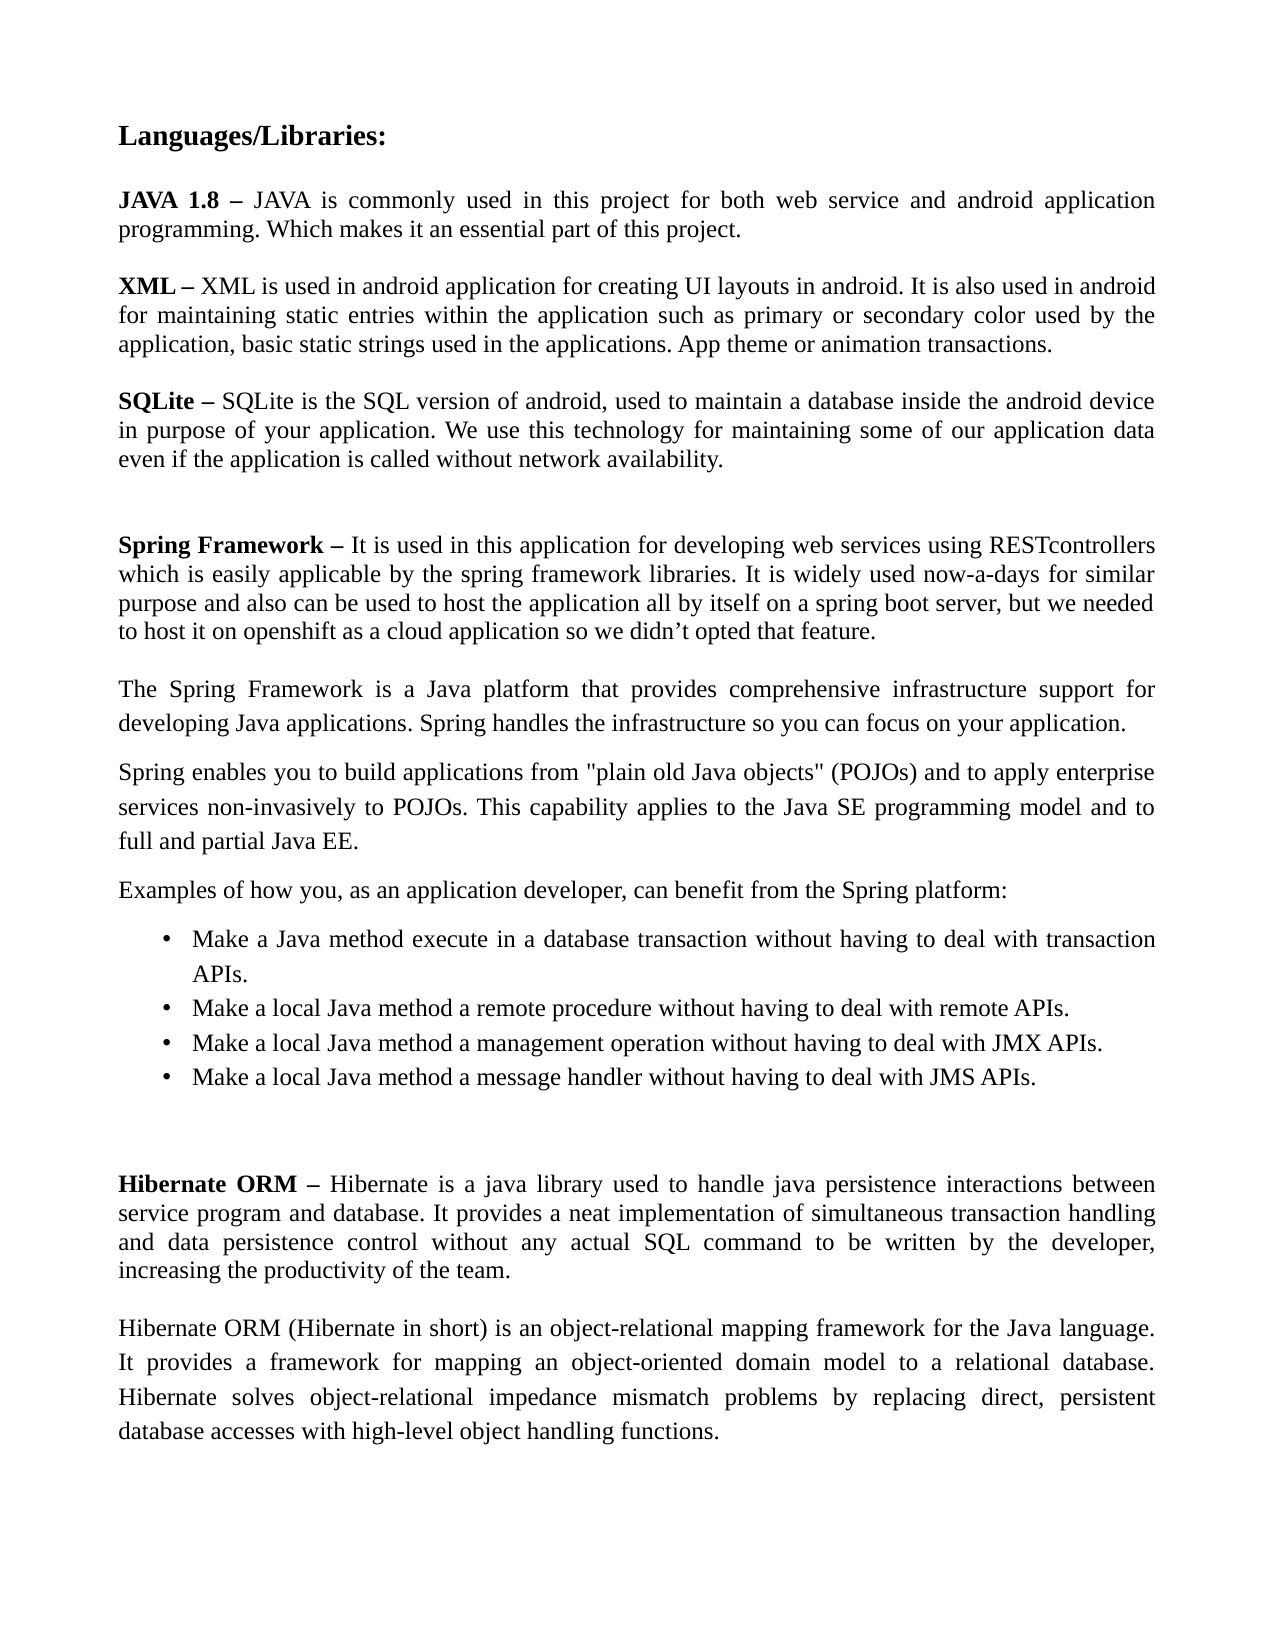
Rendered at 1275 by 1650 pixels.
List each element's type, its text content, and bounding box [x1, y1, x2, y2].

list Make a Java method execute in a database transaction without having to deal with transaction APIs. [162, 924, 1157, 988]
text Languages/Libraries: [118, 118, 1157, 152]
list Make a local Java method a message handler without having to deal with JMS APIs. [162, 1062, 1157, 1091]
list Make a local Java method a management operation without having to deal with JMX APIs. [162, 1028, 1157, 1057]
list Make a local Java method a remote procedure without having to deal with remote APIs. [162, 993, 1157, 1022]
text Hibernate ORM (Hibernate in short) is an object-relational mapping framework for the Java language. It provides a framework for mapping an object-oriented domain model to a relational database. Hibernate solves object-relational impedance mismatch problems by replacing direct, persistent database accesses with high-level object handling functions. [118, 1313, 1157, 1445]
text XML – XML is used in android application for creating UI layouts in android. It is also used in android for maintaining static entries within the application such as primary or secondary color used by the application, basic static strings used in the applications. App theme or animation transactions. [118, 271, 1157, 358]
text Examples of how you, as an application developer, can benefit from the Spring platform: [118, 876, 1157, 904]
text SQLite – SQLite is the SQL version of android, used to maintain a database inside the android device in purpose of your application. We use this technology for maintaining some of our application data even if the application is called without network availability. [118, 386, 1157, 473]
text The Spring Framework is a Java platform that provides comprehensive infrastructure support for developing Java applications. Spring handles the infrastructure so you can focus on your application. [118, 674, 1157, 737]
text JAVA 1.8 – JAVA is commonly used in this project for both web service and android application programming. Which makes it an essential part of this project. [118, 185, 1157, 243]
text Spring Framework – It is used in this application for developing web services using RESTcontrollers which is easily applicable by the spring framework libraries. It is widely used now-a-days for similar purpose and also can be used to host the application all by itself on a spring boot server, but we needed to host it on openshift as a cloud application so we didn’t opted that feature. [118, 530, 1157, 645]
text Hibernate ORM – Hibernate is a java library used to handle java persistence interactions between service program and database. It provides a neat implementation of simultaneous transaction handling and data persistence control without any actual SQL command to be written by the developer, increasing the productivity of the team. [118, 1169, 1157, 1284]
text Spring enables you to build applications from "plain old Java objects" (POJOs) and to apply enterprise services non-invasively to POJOs. This capability applies to the Java SE programming model and to full and partial Java EE. [118, 757, 1157, 855]
